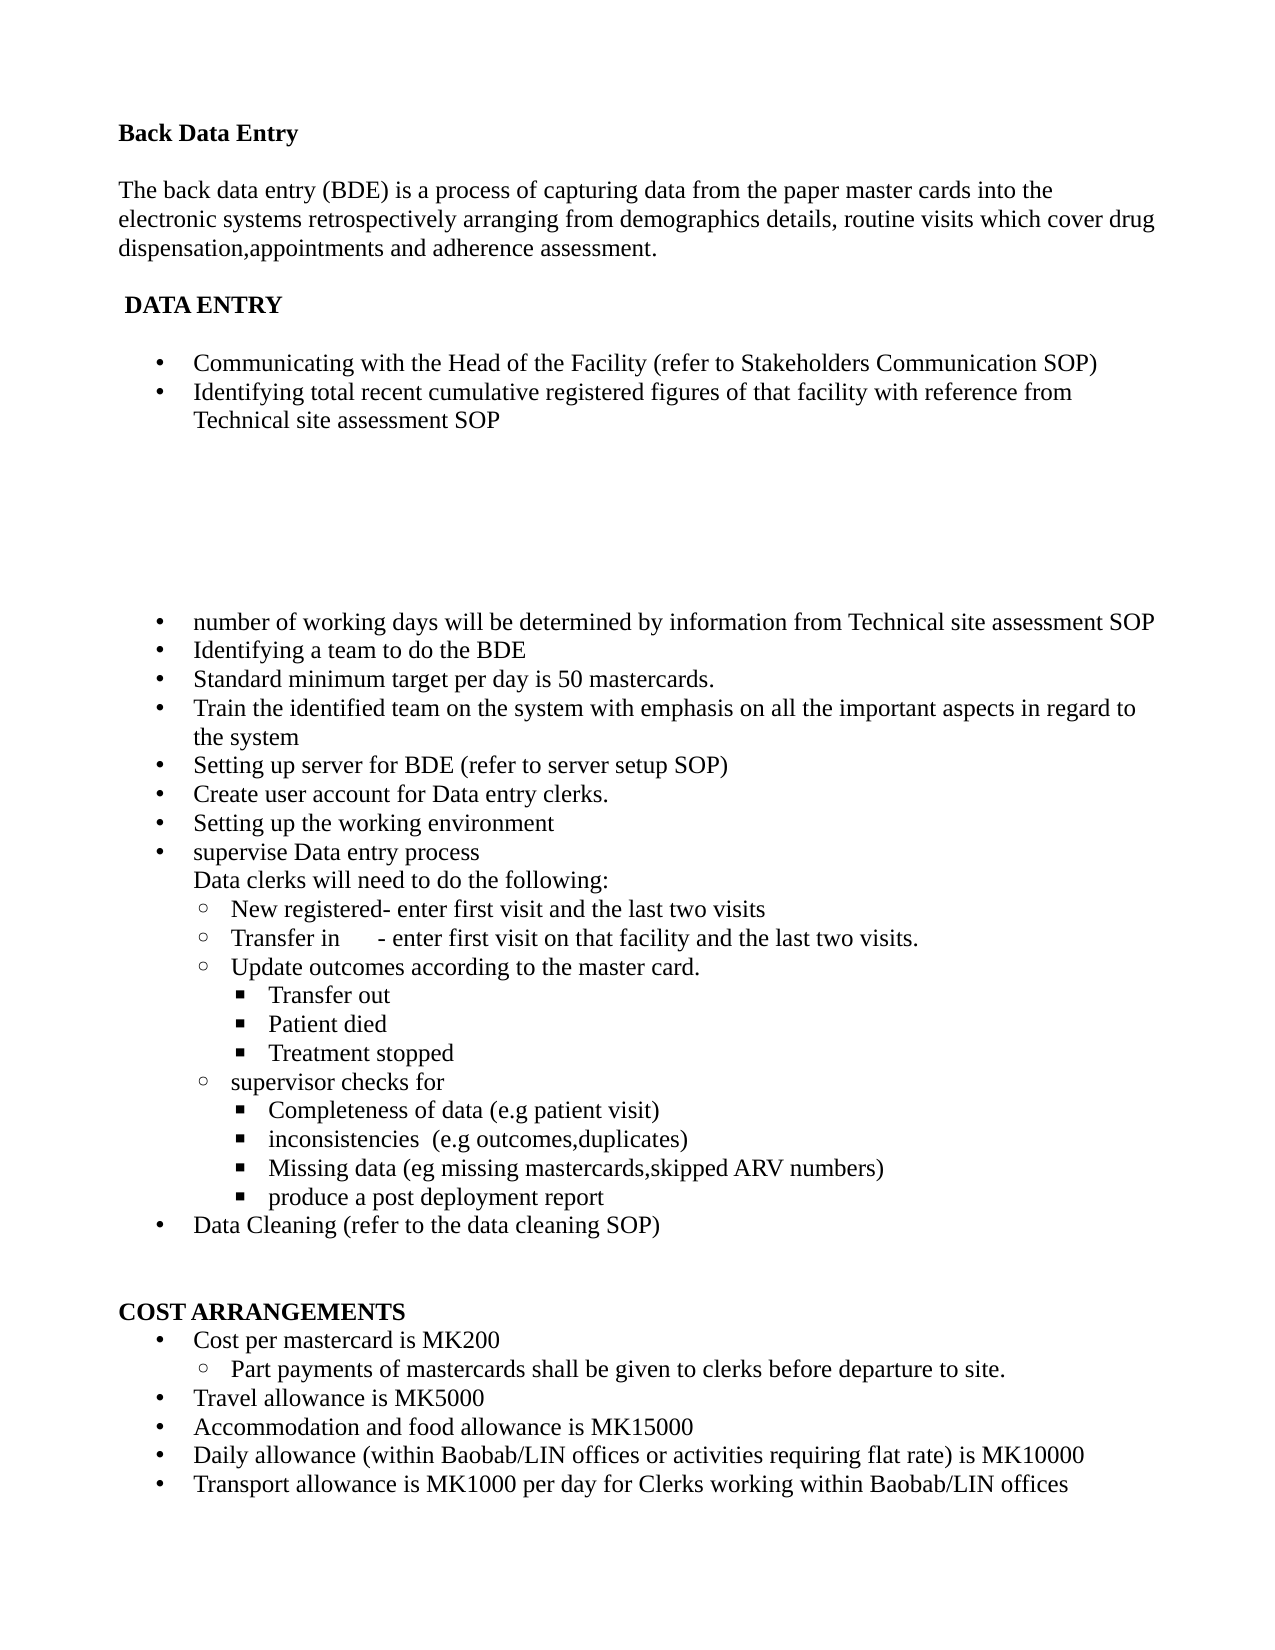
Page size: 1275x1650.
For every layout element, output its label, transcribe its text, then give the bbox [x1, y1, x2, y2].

list New registered- enter first visit and the last two visits [193, 894, 1157, 923]
list Travel allowance is MK5000 [156, 1383, 1157, 1412]
list Create user account for Data entry clerks. [156, 779, 1157, 808]
list Train the identified team on the system with emphasis on all the important aspects in regard to the system [156, 693, 1157, 751]
text DATA ENTRY [118, 291, 1157, 319]
list Setting up the working environment [156, 808, 1157, 837]
list Treatment stopped [231, 1038, 1157, 1067]
list Patient died [231, 1009, 1157, 1038]
list Completeness of data (e.g patient visit) [231, 1096, 1157, 1124]
list Daily allowance (within Baobab/LIN offices or activities requiring flat rate) is MK10000 [156, 1441, 1157, 1469]
list Transfer in - enter first visit on that facility and the last two visits. [193, 923, 1157, 952]
list Update outcomes according to the master card. [193, 952, 1157, 981]
list produce a post deployment report [231, 1182, 1157, 1211]
list Standard minimum target per day is 50 mastercards. [156, 664, 1157, 693]
list Transport allowance is MK1000 per day for Clerks working within Baobab/LIN offices [156, 1469, 1157, 1498]
list Data Cleaning (refer to the data cleaning SOP) [156, 1211, 1157, 1239]
list number of working days will be determined by information from Technical site assessment SOP [156, 607, 1157, 636]
text COST ARRANGEMENTS [118, 1297, 1157, 1326]
list Identifying total recent cumulative registered figures of that facility with reference from Technical site assessment SOP [156, 377, 1157, 607]
list Setting up server for BDE (refer to server setup SOP) [156, 751, 1157, 779]
list Part payments of mastercards shall be given to clerks before departure to site. [193, 1354, 1157, 1383]
list inconsistencies (e.g outcomes,duplicates) [231, 1124, 1157, 1153]
text Back Data Entry [118, 118, 1157, 147]
list supervisor checks for [193, 1067, 1157, 1096]
list Data clerks will need to do the following: [156, 866, 1157, 894]
text The back data entry (BDE) is a process of capturing data from the paper master cards into the electronic systems retrospectively arranging from demographics details, routine visits which cover drug dispensation,appointments and adherence assessment. [118, 176, 1157, 262]
list Cost per mastercard is MK200 [156, 1326, 1157, 1354]
list Accommodation and food allowance is MK15000 [156, 1412, 1157, 1441]
list Transfer out [231, 981, 1157, 1009]
list Communicating with the Head of the Facility (refer to Stakeholders Communication SOP) [156, 348, 1157, 377]
list Identifying a team to do the BDE [156, 636, 1157, 664]
list supervise Data entry process [156, 837, 1157, 866]
list Missing data (eg missing mastercards,skipped ARV numbers) [231, 1153, 1157, 1182]
